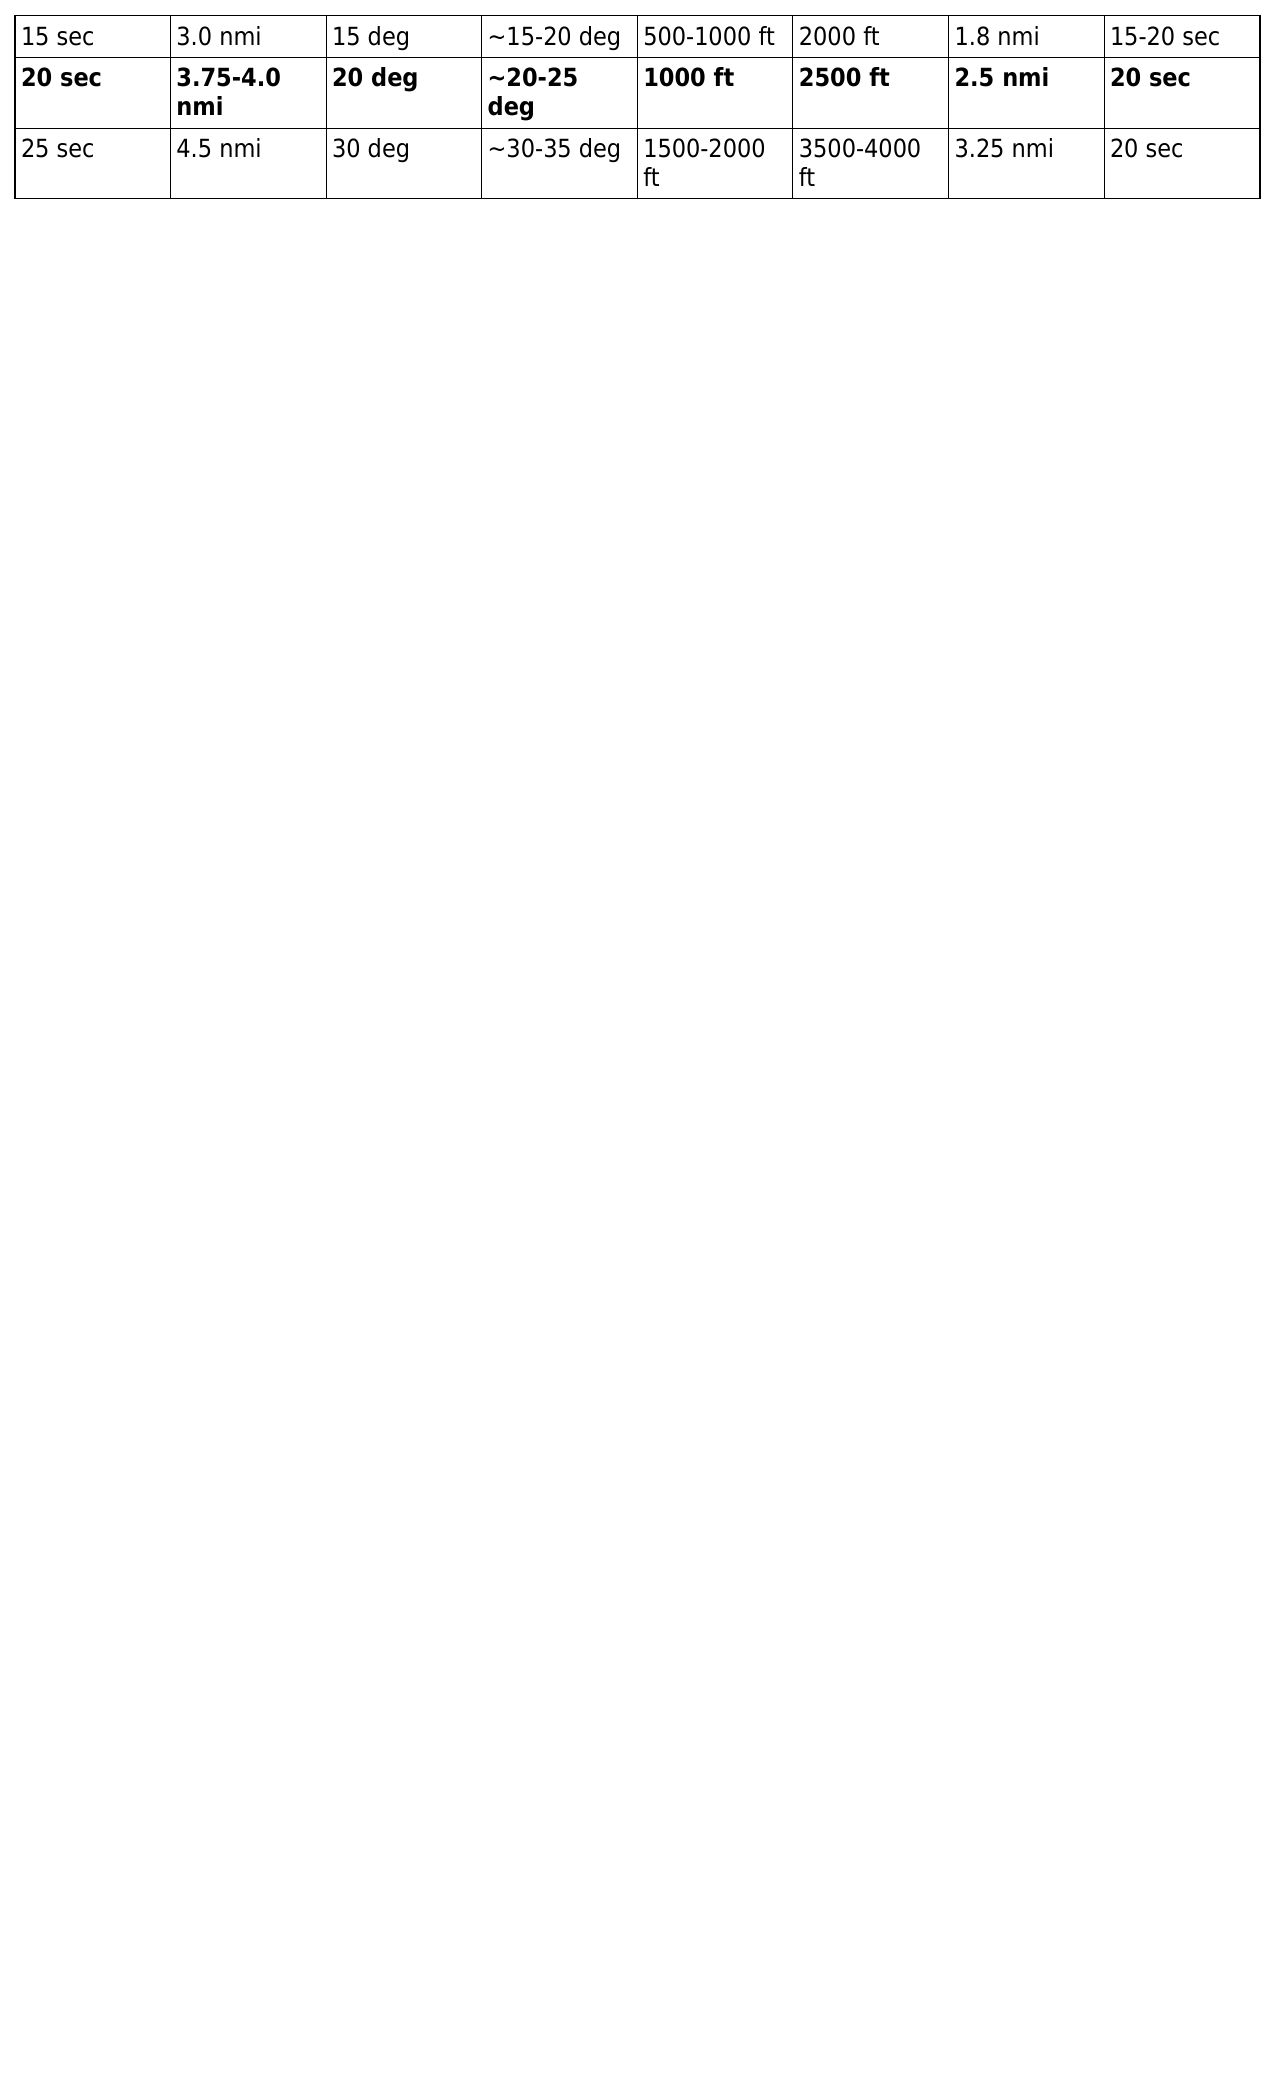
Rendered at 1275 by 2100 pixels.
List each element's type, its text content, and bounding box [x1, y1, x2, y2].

table_cell 20 sec [16, 58, 170, 127]
table_cell 4.5 nmi [171, 129, 326, 198]
table_cell 3.25 nmi [949, 129, 1104, 198]
table_cell 1500-2000 ft [638, 129, 792, 198]
table_cell 20 sec [1105, 129, 1259, 198]
table_cell 20 deg [327, 58, 481, 127]
table_cell ~30-35 deg [482, 129, 637, 198]
table_cell 3.0 nmi [171, 16, 326, 57]
table_cell 20 sec [1105, 58, 1259, 127]
table_cell 30 deg [327, 129, 481, 198]
table_cell 15 deg [327, 16, 481, 57]
table_cell 2.5 nmi [949, 58, 1104, 127]
table_cell ~15-20 deg [482, 16, 637, 57]
table_cell 25 sec [16, 129, 170, 198]
table_cell 15 sec [16, 16, 170, 57]
table_cell ~20-25 deg [482, 58, 637, 127]
table_cell 3.75-4.0 nmi [171, 58, 326, 127]
table_cell 2500 ft [793, 58, 948, 127]
table_cell 1.8 nmi [949, 16, 1104, 57]
table_cell 3500-4000 ft [793, 129, 948, 198]
table_cell 2000 ft [793, 16, 948, 57]
table_cell 15-20 sec [1105, 16, 1259, 57]
table_cell 1000 ft [638, 58, 792, 127]
table_cell 500-1000 ft [638, 16, 792, 57]
